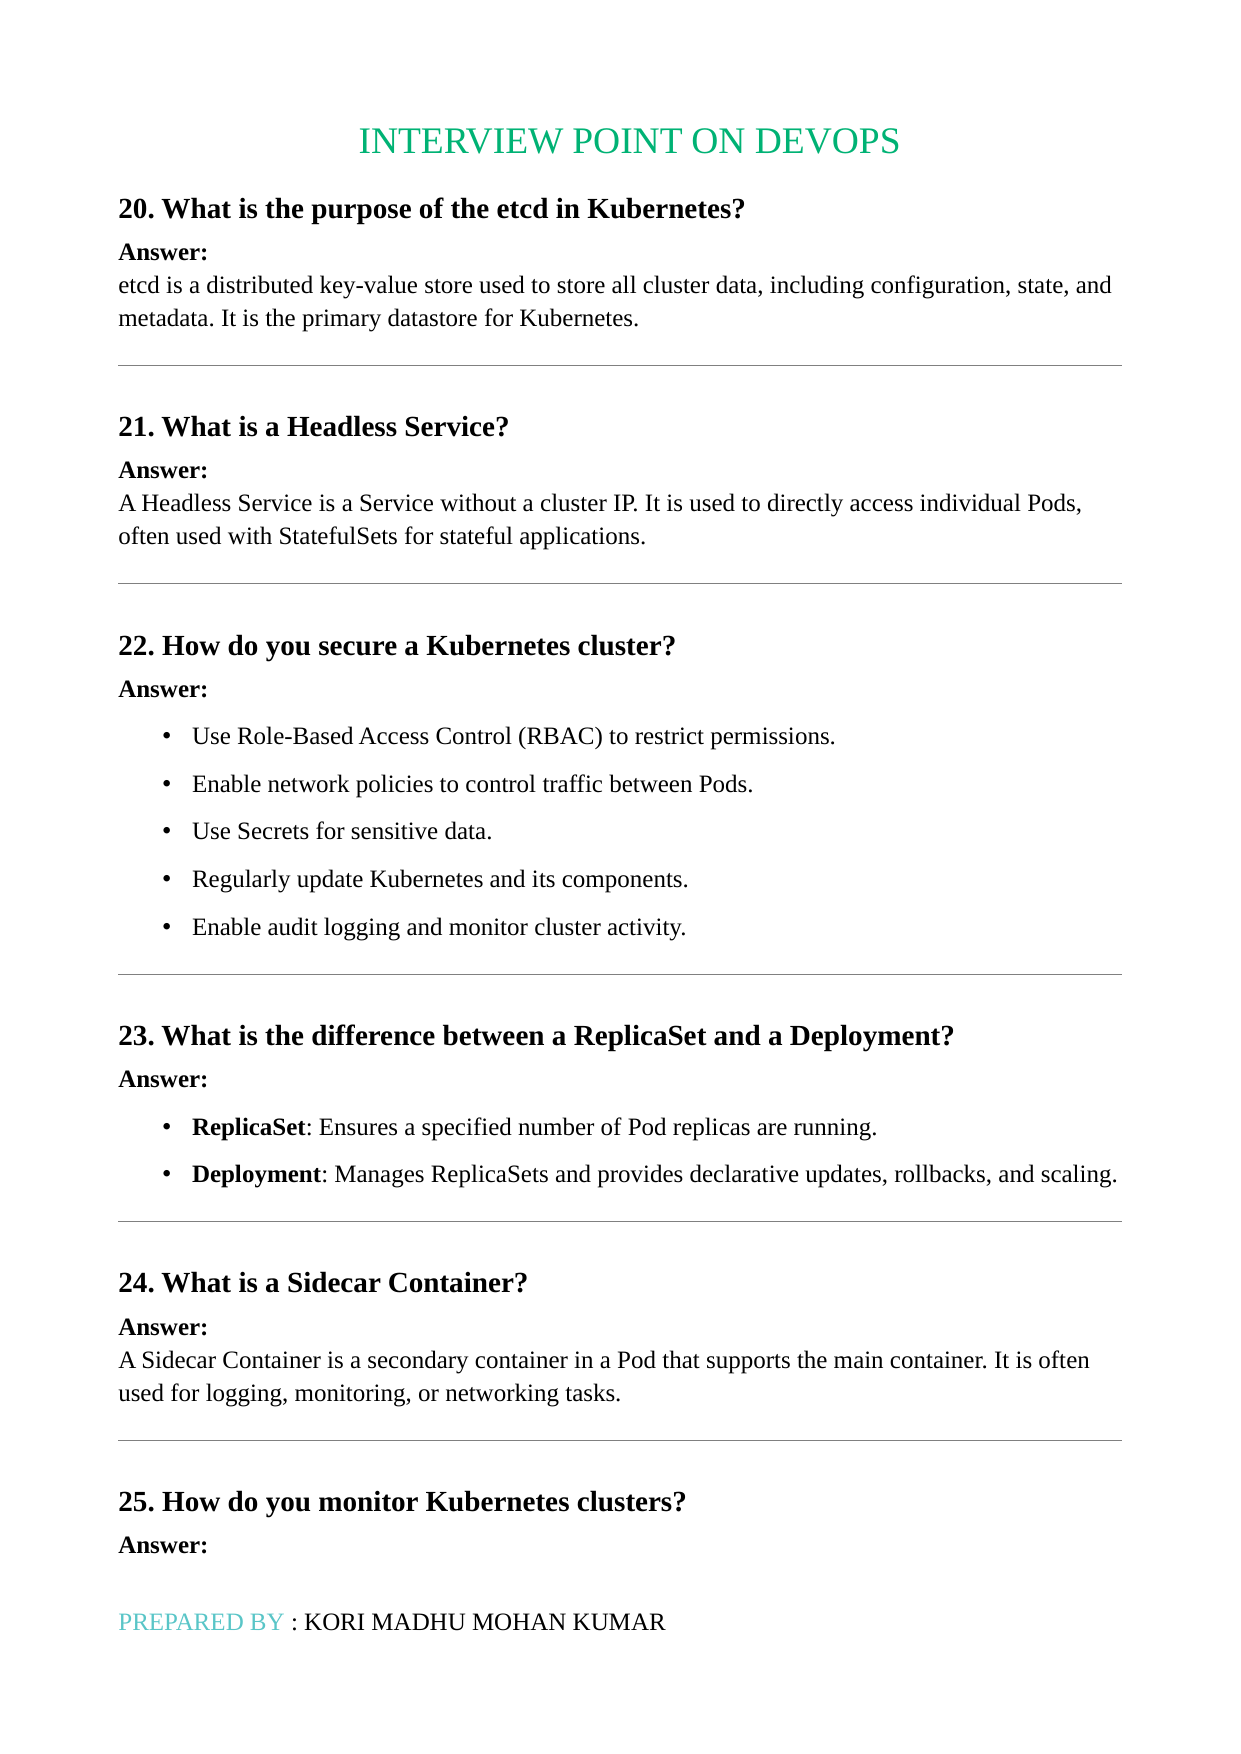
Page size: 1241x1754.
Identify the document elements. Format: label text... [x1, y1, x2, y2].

subtitle 22. How do you secure a Kubernetes cluster? [118, 628, 1122, 661]
subtitle 23. What is the difference between a ReplicaSet and a Deployment? [118, 1018, 1122, 1052]
text Answer: [118, 674, 1122, 702]
subtitle 20. What is the purpose of the etcd in Kubernetes? [118, 191, 1122, 224]
list Regularly update Kubernetes and its components. [162, 864, 1122, 893]
text Answer: A Sidecar Container is a secondary container in a Pod that supports the main container. It is often used for logging, monitoring, or networking tasks. [118, 1312, 1122, 1406]
text Answer: A Headless Service is a Service without a cluster IP. It is used to directly access individual Pods, often used with StatefulSets for stateful applications. [118, 455, 1122, 550]
list Enable network policies to control traffic between Pods. [162, 769, 1122, 798]
subtitle 24. What is a Sidecar Container? [118, 1266, 1122, 1299]
subtitle 25. How do you monitor Kubernetes clusters? [118, 1484, 1122, 1518]
text Answer: etcd is a distributed key-value store used to store all cluster data, including configuration, state, and metadata. It is the primary datastore for Kubernetes. [118, 237, 1122, 332]
list ReplicaSet: Ensures a specified number of Pod replicas are running. [162, 1112, 1122, 1140]
list Use Secrets for sensitive data. [162, 816, 1122, 845]
text Answer: [118, 1530, 1122, 1559]
subtitle 21. What is a Headless Service? [118, 409, 1122, 443]
list Use Role-Based Access Control (RBAC) to restrict permissions. [162, 721, 1122, 750]
list Deployment: Manages ReplicaSets and provides declarative updates, rollbacks, and scaling. [162, 1159, 1122, 1188]
list Enable audit logging and monitor cluster activity. [162, 912, 1122, 940]
text Answer: [118, 1064, 1122, 1093]
